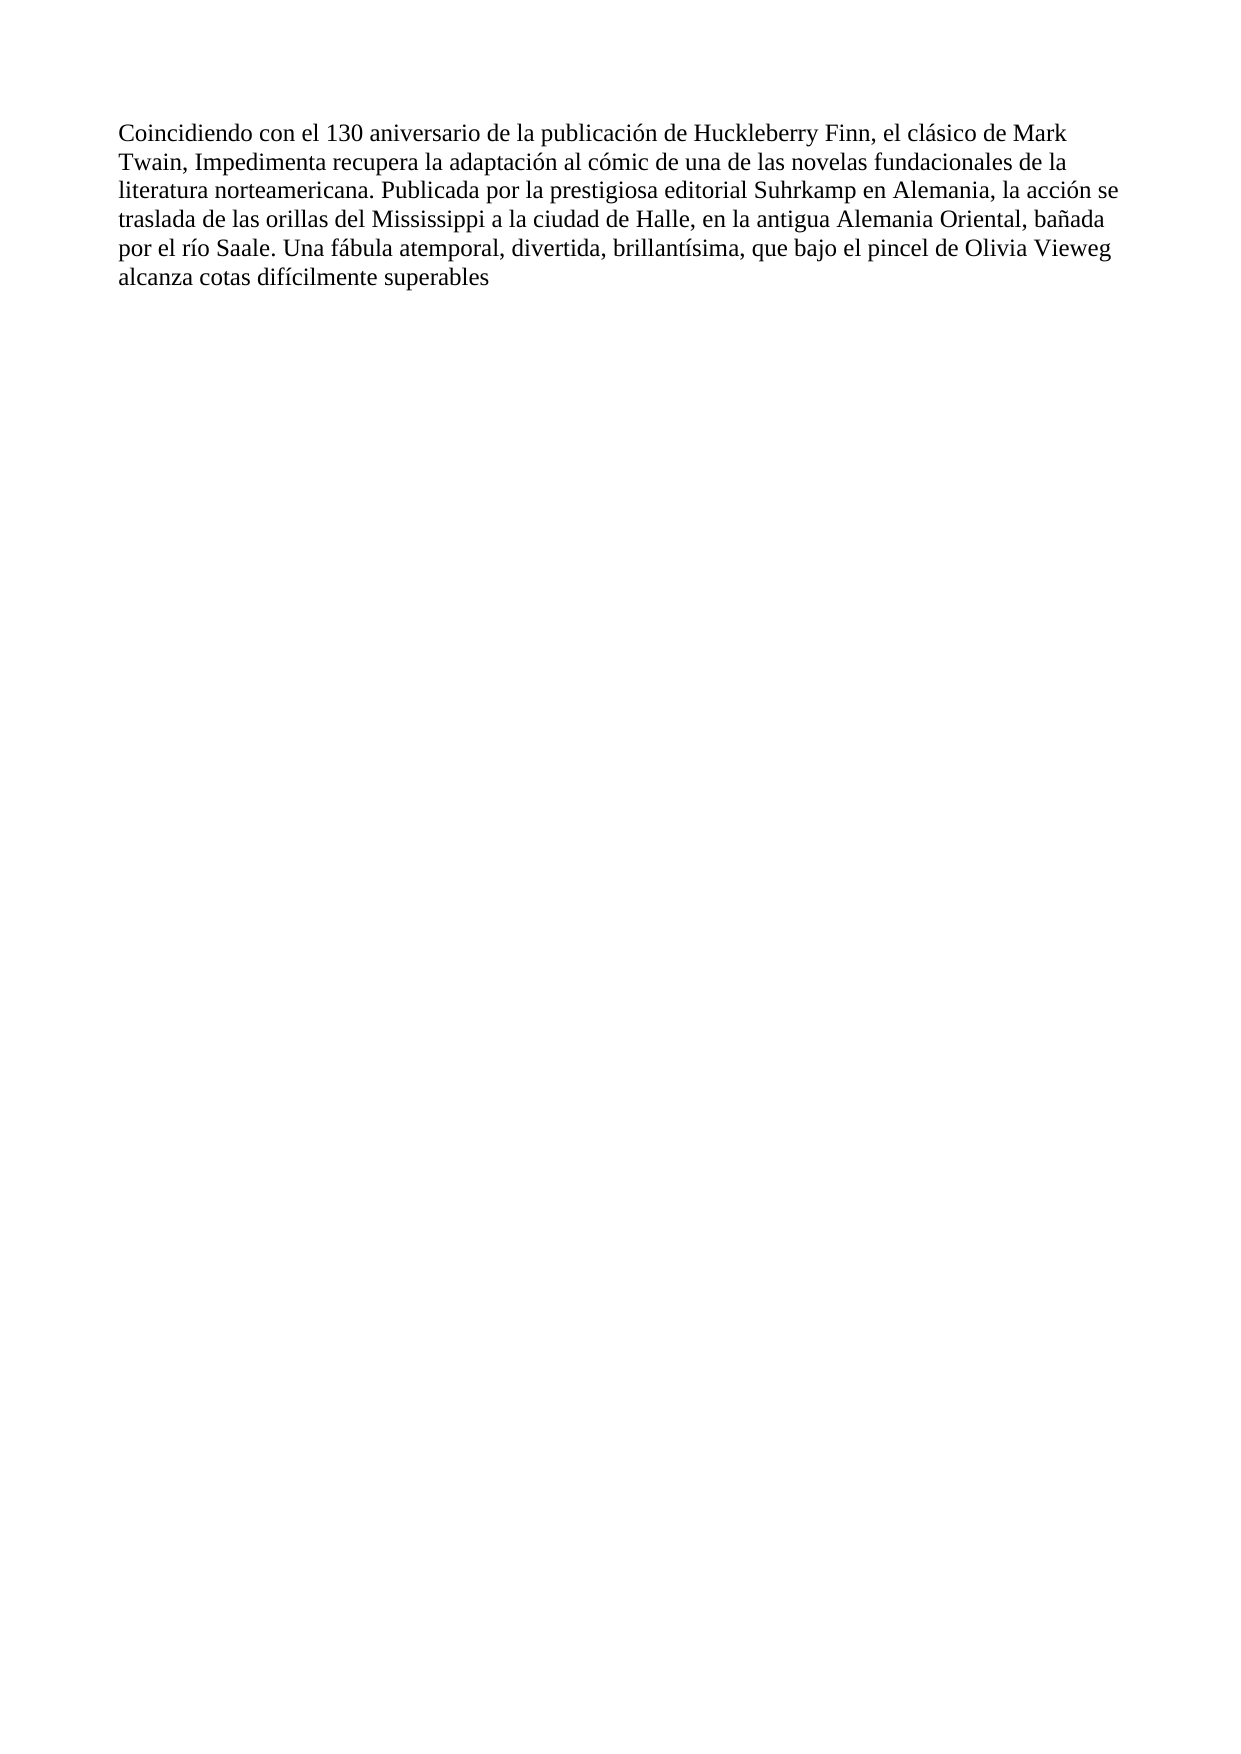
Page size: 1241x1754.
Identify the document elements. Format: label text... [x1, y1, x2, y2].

text Coincidiendo con el 130 aniversario de la publicación de Huckleberry Finn, el clásico de Mark Twain, Impedimenta recupera la adaptación al cómic de una de las novelas fundacionales de la literatura norteamericana. Publicada por la prestigiosa editorial Suhrkamp en Alemania, la acción se traslada de las orillas del Mississippi a la ciudad de Halle, en la antigua Alemania Oriental, bañada por el río Saale. Una fábula atemporal, divertida, brillantísima, que bajo el pincel de Olivia Vieweg alcanza cotas difícilmente superables [118, 118, 1122, 291]
